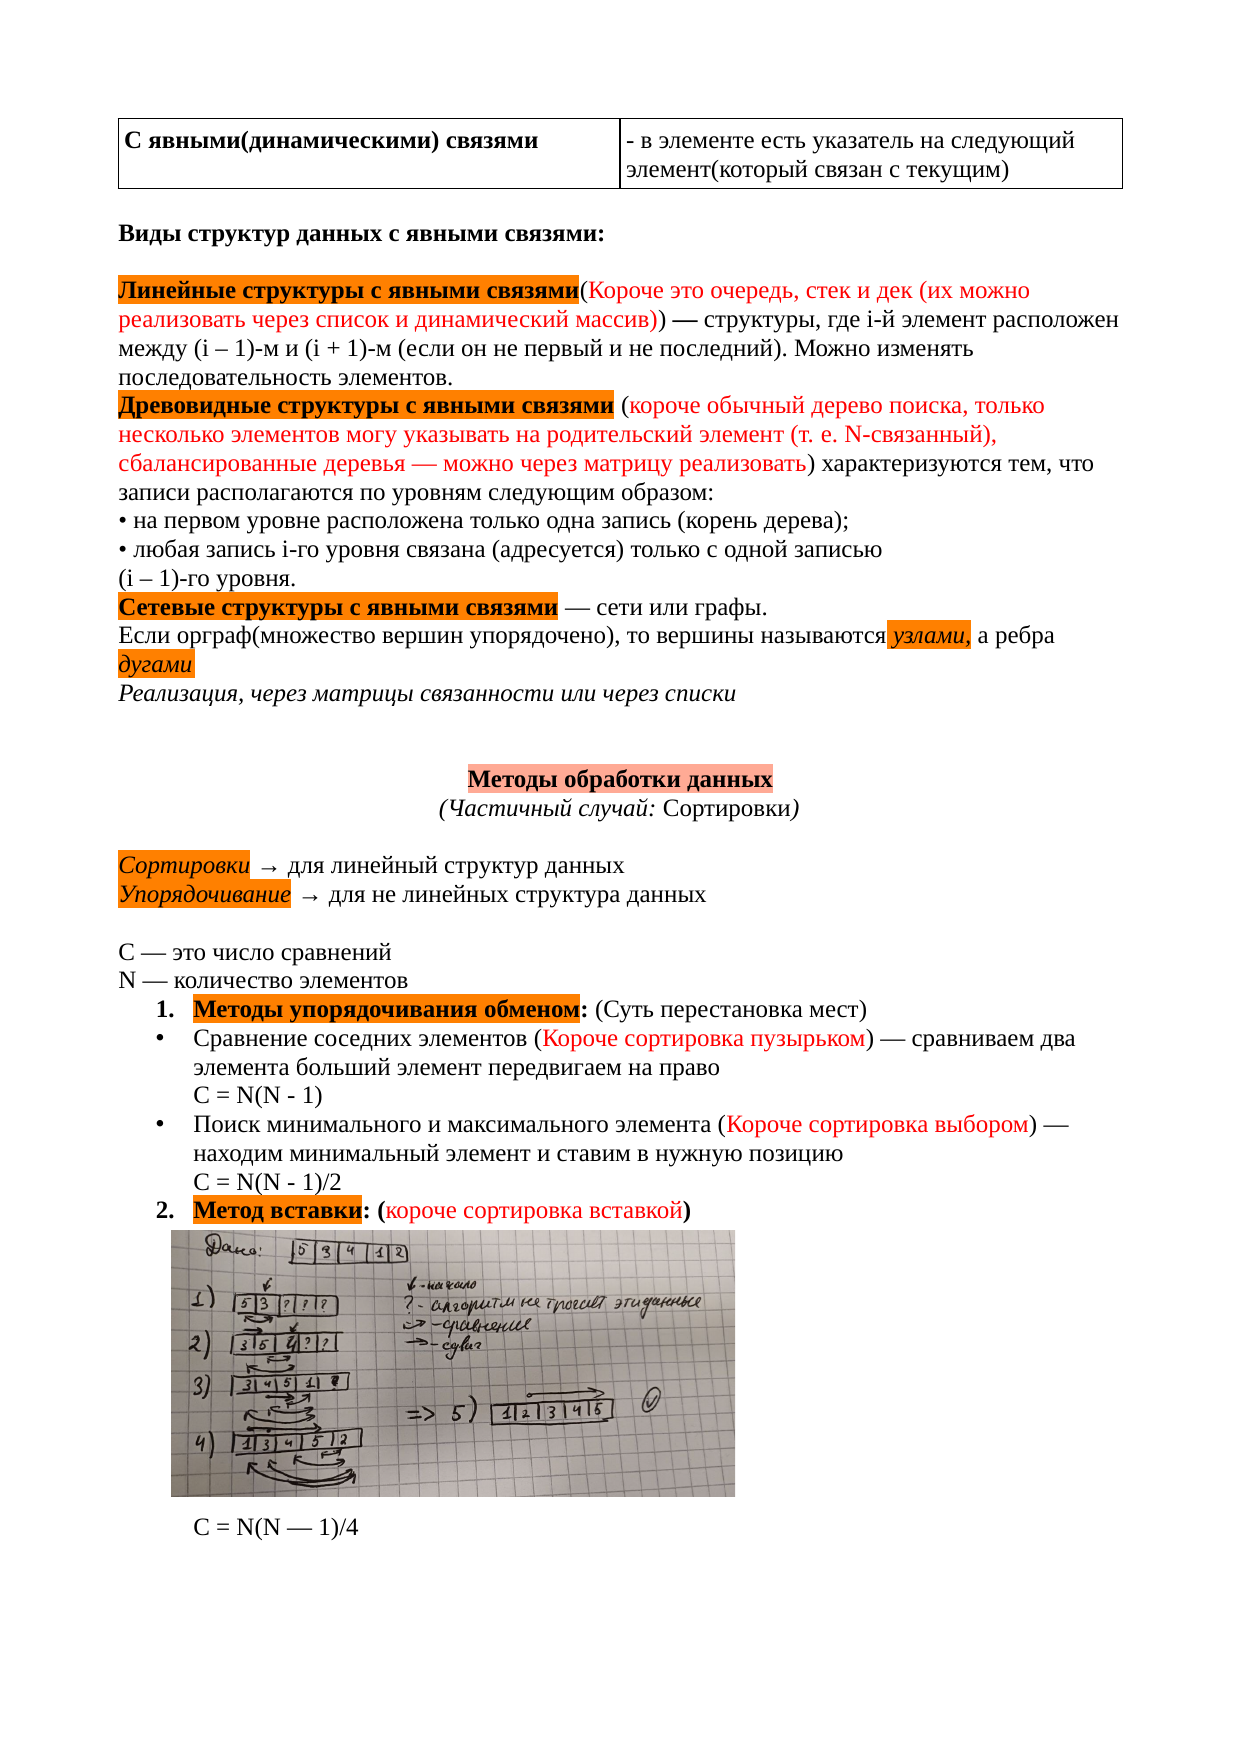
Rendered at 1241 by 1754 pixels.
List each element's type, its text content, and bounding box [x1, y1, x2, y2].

text N — количество элементов [118, 965, 1122, 994]
text Виды структур данных с явными связями: [118, 218, 1122, 247]
text • любая запись i-го уровня связана (адресуется) только c одной записью [118, 534, 1122, 563]
list Метод вставки: (короче сортировка вставкой) [156, 1195, 1122, 1224]
text Упорядочивание → для не линейных структура данных [118, 879, 1122, 908]
text (i – 1)-го уровня. [118, 563, 1122, 592]
list C = N(N - 1)/2 [156, 1167, 1122, 1195]
table_cell - в элементе есть указатель на следующий элемент(который связан с текущим) [621, 119, 1122, 188]
text Если орграф(множество вершин упорядочено), то вершины называются узлами, а ребра дугами [118, 620, 1122, 678]
text Линейные структуры с явными связями(Короче это очередь, стек и дек (их можно реализовать через список и динамический массив)) — структуры, где i-й элемент раcположен между (i – 1)-м и (i + 1)-м (если он не первый и не последний). Можно изменять последовательность элементов. [118, 275, 1122, 390]
text Сортировки → для линейный структур данных [118, 850, 1122, 879]
text Методы обработки данных [118, 764, 1122, 793]
text Реализация, через матрицы связанности или через списки [118, 678, 1122, 707]
table_cell С явными(динамическими) связями [119, 119, 619, 188]
list Сравнение соседних элементов (Короче сортировка пузырьком) — сравниваем два элемента больший элемент передвигаем на право [156, 1023, 1122, 1080]
list C = N(N - 1) [156, 1080, 1122, 1109]
list Поиск минимального и максимального элемента (Короче сортировка выбором) — находим минимальный элемент и ставим в нужную позицию [156, 1109, 1122, 1167]
text Сетевые структуры с явными связями — сети или графы. [118, 592, 1122, 620]
text Древовидные структуры с явными связями (короче обычный дерево поиска, только несколько элементов могу указывать на родительский элемент (т. е. N-связанный), сбалансированные деревья — можно через матрицу реализовать) характеризуются тем, что записи располагаются по уровням следующим образом: [118, 390, 1122, 505]
picture [171, 1230, 736, 1497]
text • на первом уровне расположена только одна запись (корень дерева); [118, 505, 1122, 534]
list Методы упорядочивания обменом: (Суть перестановка мест) [156, 994, 1122, 1023]
text (Частичный случай: Сортировки) [118, 793, 1122, 822]
text C — это число сравнений [118, 937, 1122, 965]
list C = N(N — 1)/4 [156, 1512, 1122, 1540]
